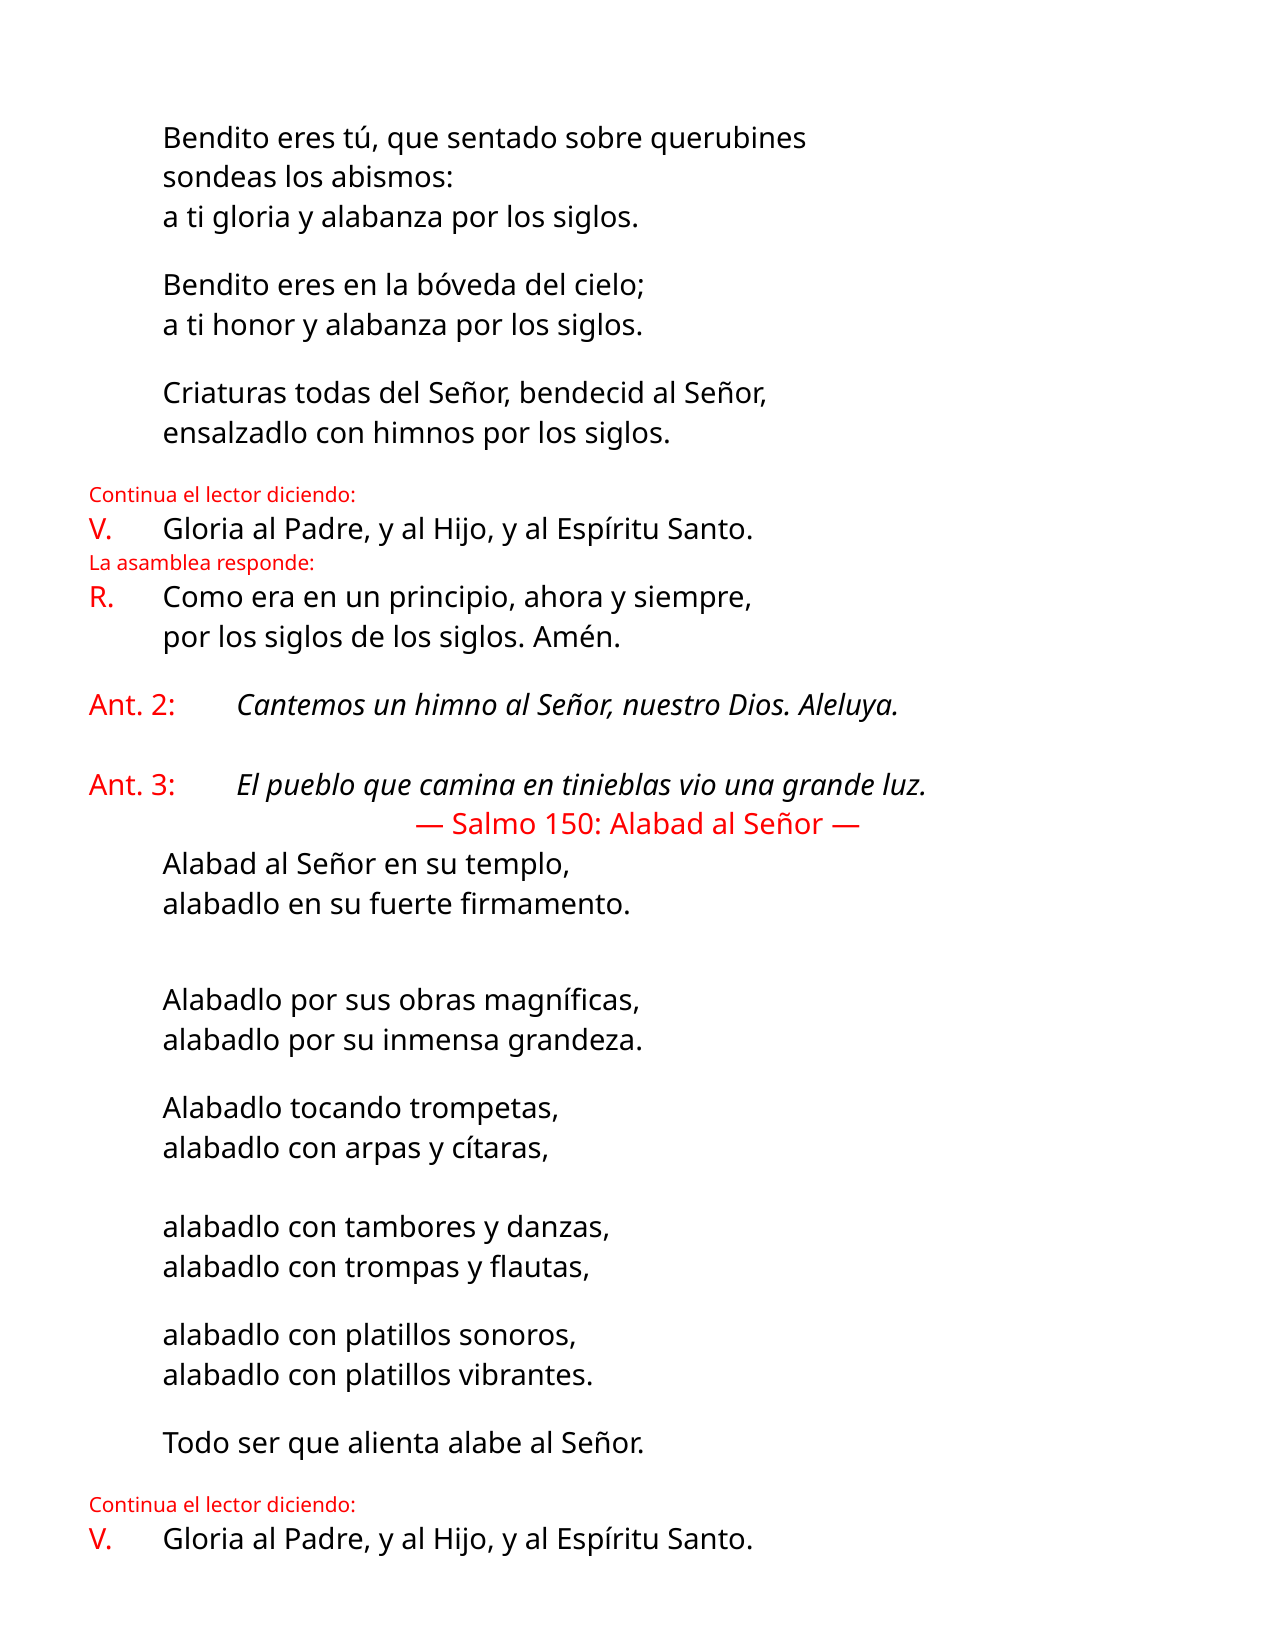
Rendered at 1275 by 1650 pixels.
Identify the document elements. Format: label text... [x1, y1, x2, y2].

text Alabadlo por sus obras magníficas, [88, 979, 1186, 1019]
text V. Gloria al Padre, y al Hijo, y al Espíritu Santo. [88, 508, 1186, 548]
text a ti honor y alabanza por los siglos. [88, 304, 1186, 344]
text sondeas los abismos: [88, 157, 1186, 196]
text ensalzadlo con himnos por los siglos. [88, 412, 1186, 452]
text Bendito eres tú, que sentado sobre querubines [88, 117, 1186, 157]
text alabadlo con platillos sonoros, [88, 1314, 1186, 1354]
text Alabadlo tocando trompetas, [88, 1087, 1186, 1127]
text Continua el lector diciendo: [88, 480, 1186, 508]
text R. Como era en un principio, ahora y siempre, [88, 577, 1186, 616]
text alabadlo con platillos vibrantes. [88, 1354, 1186, 1393]
text — Salmo 150: Alabad al Señor — [88, 803, 1186, 843]
text a ti gloria y alabanza por los siglos. [88, 196, 1186, 236]
text por los siglos de los siglos. Amén. [88, 616, 1186, 656]
text alabadlo con trompas y flautas, [88, 1246, 1186, 1286]
text Criaturas todas del Señor, bendecid al Señor, [88, 372, 1186, 412]
text V. Gloria al Padre, y al Hijo, y al Espíritu Santo. [88, 1518, 1186, 1558]
text alabadlo en su fuerte firmamento. [88, 883, 1186, 923]
text alabadlo con arpas y cítaras, [88, 1127, 1186, 1167]
text Continua el lector diciendo: [88, 1490, 1186, 1518]
text Bendito eres en la bóveda del cielo; [88, 264, 1186, 304]
text alabadlo con tambores y danzas, [88, 1206, 1186, 1246]
text Ant. 2: Cantemos un himno al Señor, nuestro Dios. Aleluya. [88, 684, 1186, 724]
text La asamblea responde: [88, 548, 1186, 577]
text Ant. 3: El pueblo que camina en tinieblas vio una grande luz. [88, 764, 1186, 803]
text Alabad al Señor en su templo, [88, 843, 1186, 883]
text Todo ser que alienta alabe al Señor. [88, 1422, 1186, 1462]
text alabadlo por su inmensa grandeza. [88, 1019, 1186, 1059]
